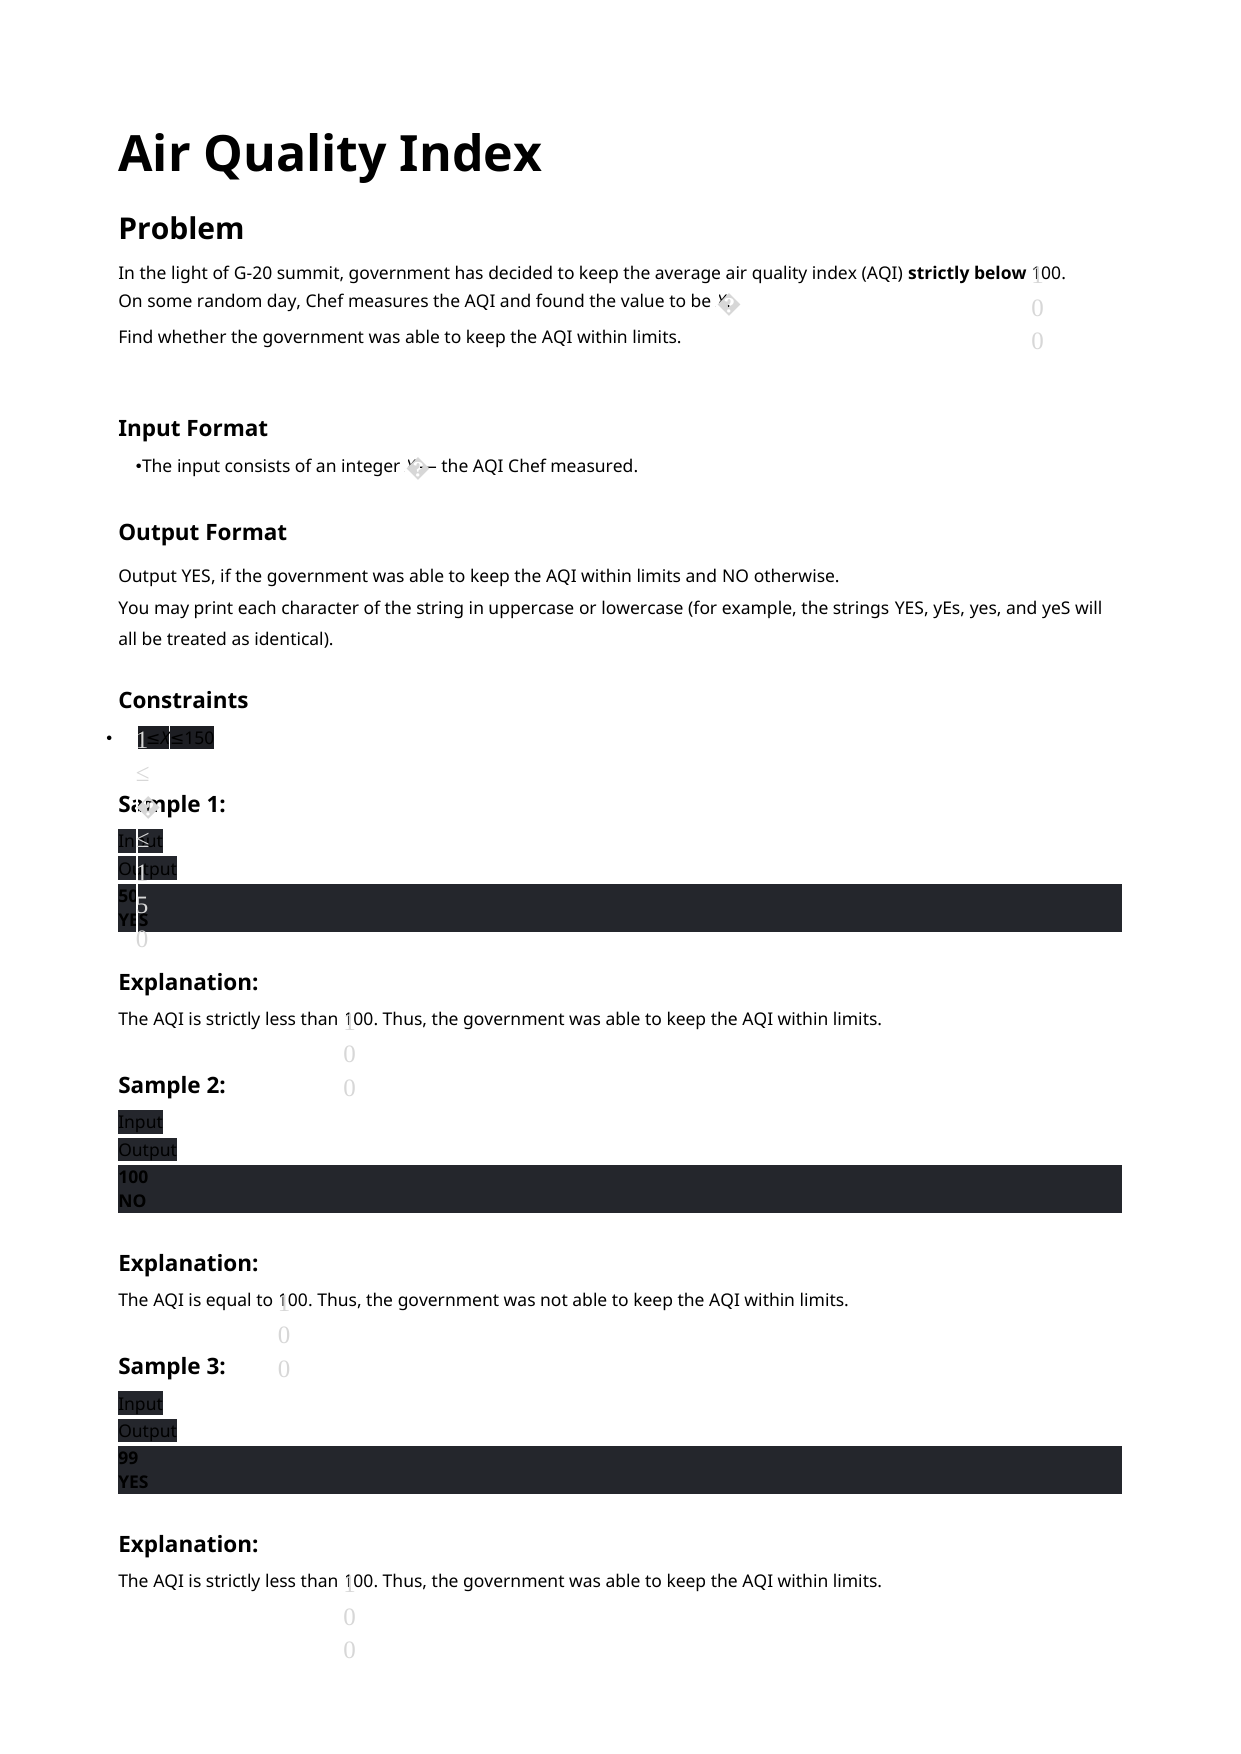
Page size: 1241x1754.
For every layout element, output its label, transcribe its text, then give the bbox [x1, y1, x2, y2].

text In the light of G-20 summit, government has decided to keep the average air quality index (AQI) strictly below 100. On some random day, Chef measures the AQI and found the value to be X. [1033, 260, 1122, 313]
text Input [118, 829, 136, 853]
text NO [118, 1189, 1122, 1213]
text Input [118, 1391, 1122, 1415]
subtitle Input Format [118, 408, 1122, 443]
text Find whether the government was able to keep the AQI within limits. [1033, 317, 1122, 349]
text YES [118, 908, 136, 932]
subtitle Sample 2: [118, 1065, 343, 1100]
text 100 [118, 1165, 1122, 1189]
subtitle Explanation: [118, 1524, 1122, 1559]
subtitle Output Format [118, 512, 1122, 547]
text Output [118, 1418, 1122, 1442]
text The AQI is strictly less than 100. Thus, the government was able to keep the AQI within limits. [118, 1569, 343, 1592]
text The AQI is strictly less than 100. Thus, the government was able to keep the AQI within limits. [118, 1007, 343, 1030]
subtitle Problem [118, 207, 1122, 248]
text The AQI is strictly less than 100. Thus, the government was able to keep the AQI within limits. [346, 1569, 1122, 1592]
text Output [138, 856, 1122, 880]
text YES [118, 1470, 1122, 1494]
subtitle Sample 2: [346, 1065, 1122, 1100]
subtitle Constraints [118, 681, 1122, 716]
subtitle Sample 3: [280, 1346, 1122, 1381]
subtitle Sample 3: [118, 1346, 278, 1381]
text YES [138, 908, 1122, 932]
text Output [118, 856, 136, 880]
text Output [118, 1137, 1122, 1161]
text 99 [118, 1446, 1122, 1470]
list 1≤X≤150 [138, 726, 1122, 749]
text Input [118, 1110, 1122, 1134]
text Find whether the government was able to keep the AQI within limits. [118, 317, 1031, 349]
subtitle Sample 1: [118, 784, 136, 819]
text You may print each character of the string in uppercase or lowercase (for example, the strings YES, yEs, yes, and yeS will all be treated as identical). [118, 588, 1122, 651]
subtitle Air Quality Index [118, 118, 1122, 186]
text 50 [138, 884, 1122, 908]
text The AQI is equal to 100. Thus, the government was not able to keep the AQI within limits. [118, 1288, 278, 1311]
text The AQI is strictly less than 100. Thus, the government was able to keep the AQI within limits. [346, 1007, 1122, 1030]
text In the light of G-20 summit, government has decided to keep the average air quality index (AQI) strictly below 100. On some random day, Chef measures the AQI and found the value to be X. [118, 260, 1031, 313]
text 50 [118, 884, 136, 908]
subtitle Explanation: [118, 1243, 1122, 1278]
subtitle Sample 1: [138, 784, 1122, 819]
text The AQI is equal to 100. Thus, the government was not able to keep the AQI within limits. [280, 1288, 1122, 1311]
list The input consists of an integer X — the AQI Chef measured. [136, 453, 405, 477]
subtitle Explanation: [118, 962, 1122, 997]
text Output YES, if the government was able to keep the AQI within limits and NO otherwise. [118, 557, 1122, 588]
text Input [138, 829, 1122, 853]
list The input consists of an integer X — the AQI Chef measured. [408, 453, 1122, 477]
